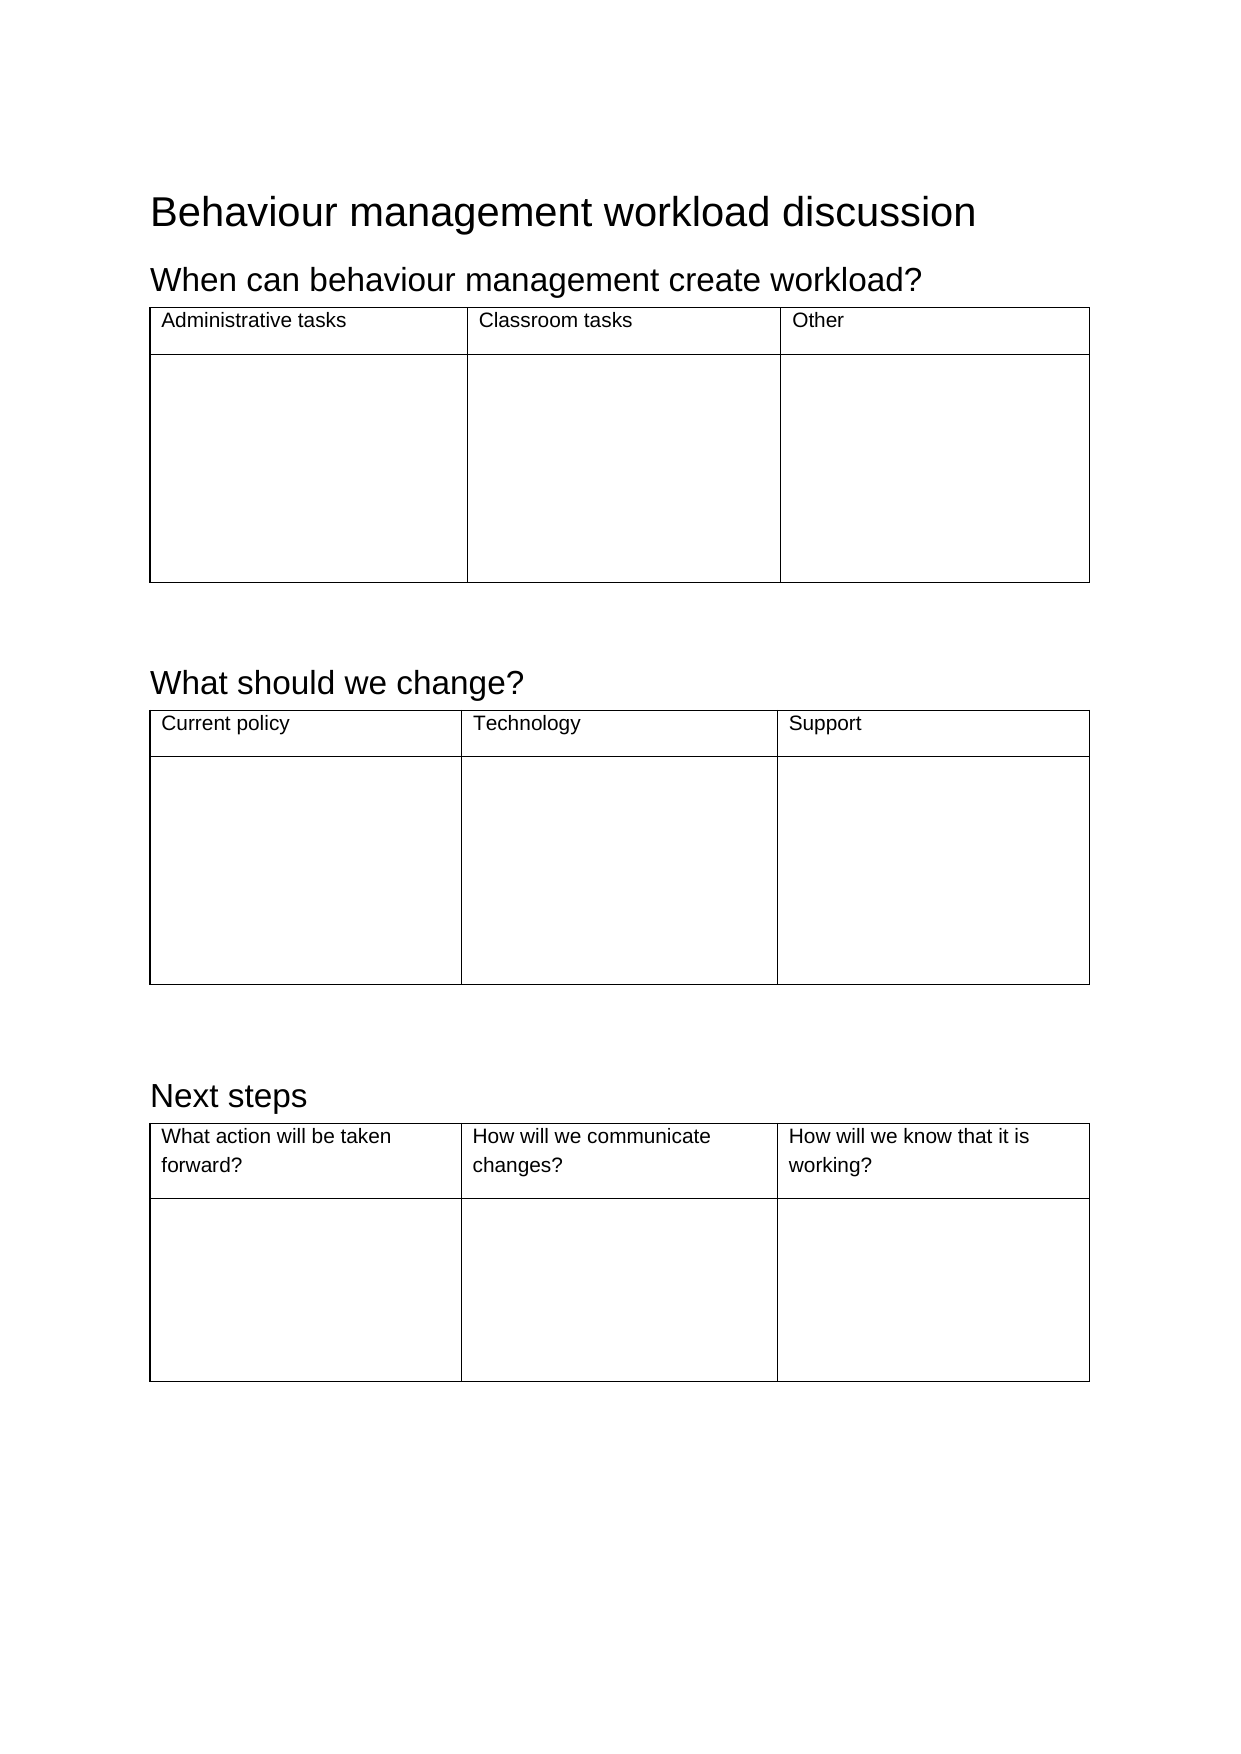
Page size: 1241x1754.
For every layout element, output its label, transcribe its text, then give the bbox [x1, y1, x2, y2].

table_cell [468, 355, 780, 582]
table_header Other [781, 308, 1089, 354]
table_header Support [778, 711, 1089, 756]
table_cell [781, 355, 1089, 582]
table_cell [151, 757, 461, 984]
table_header Technology [462, 711, 777, 756]
table_cell [778, 757, 1089, 984]
table_cell [462, 1199, 777, 1381]
table_header What action will be taken forward? [151, 1124, 461, 1198]
subtitle When can behaviour management create workload? [150, 260, 1090, 299]
subtitle Behaviour management workload discussion [150, 187, 1090, 235]
table_header Classroom tasks [468, 308, 780, 354]
table_header How will we communicate changes? [462, 1124, 777, 1198]
subtitle Next steps [150, 1076, 1090, 1114]
table_cell [462, 757, 777, 984]
table_cell [151, 355, 467, 582]
table_cell [778, 1199, 1089, 1381]
subtitle What should we change? [150, 663, 1090, 701]
table_header How will we know that it is working? [778, 1124, 1089, 1198]
table_header Current policy [151, 711, 461, 756]
table_header Administrative tasks [151, 308, 467, 354]
table_cell [151, 1199, 461, 1381]
